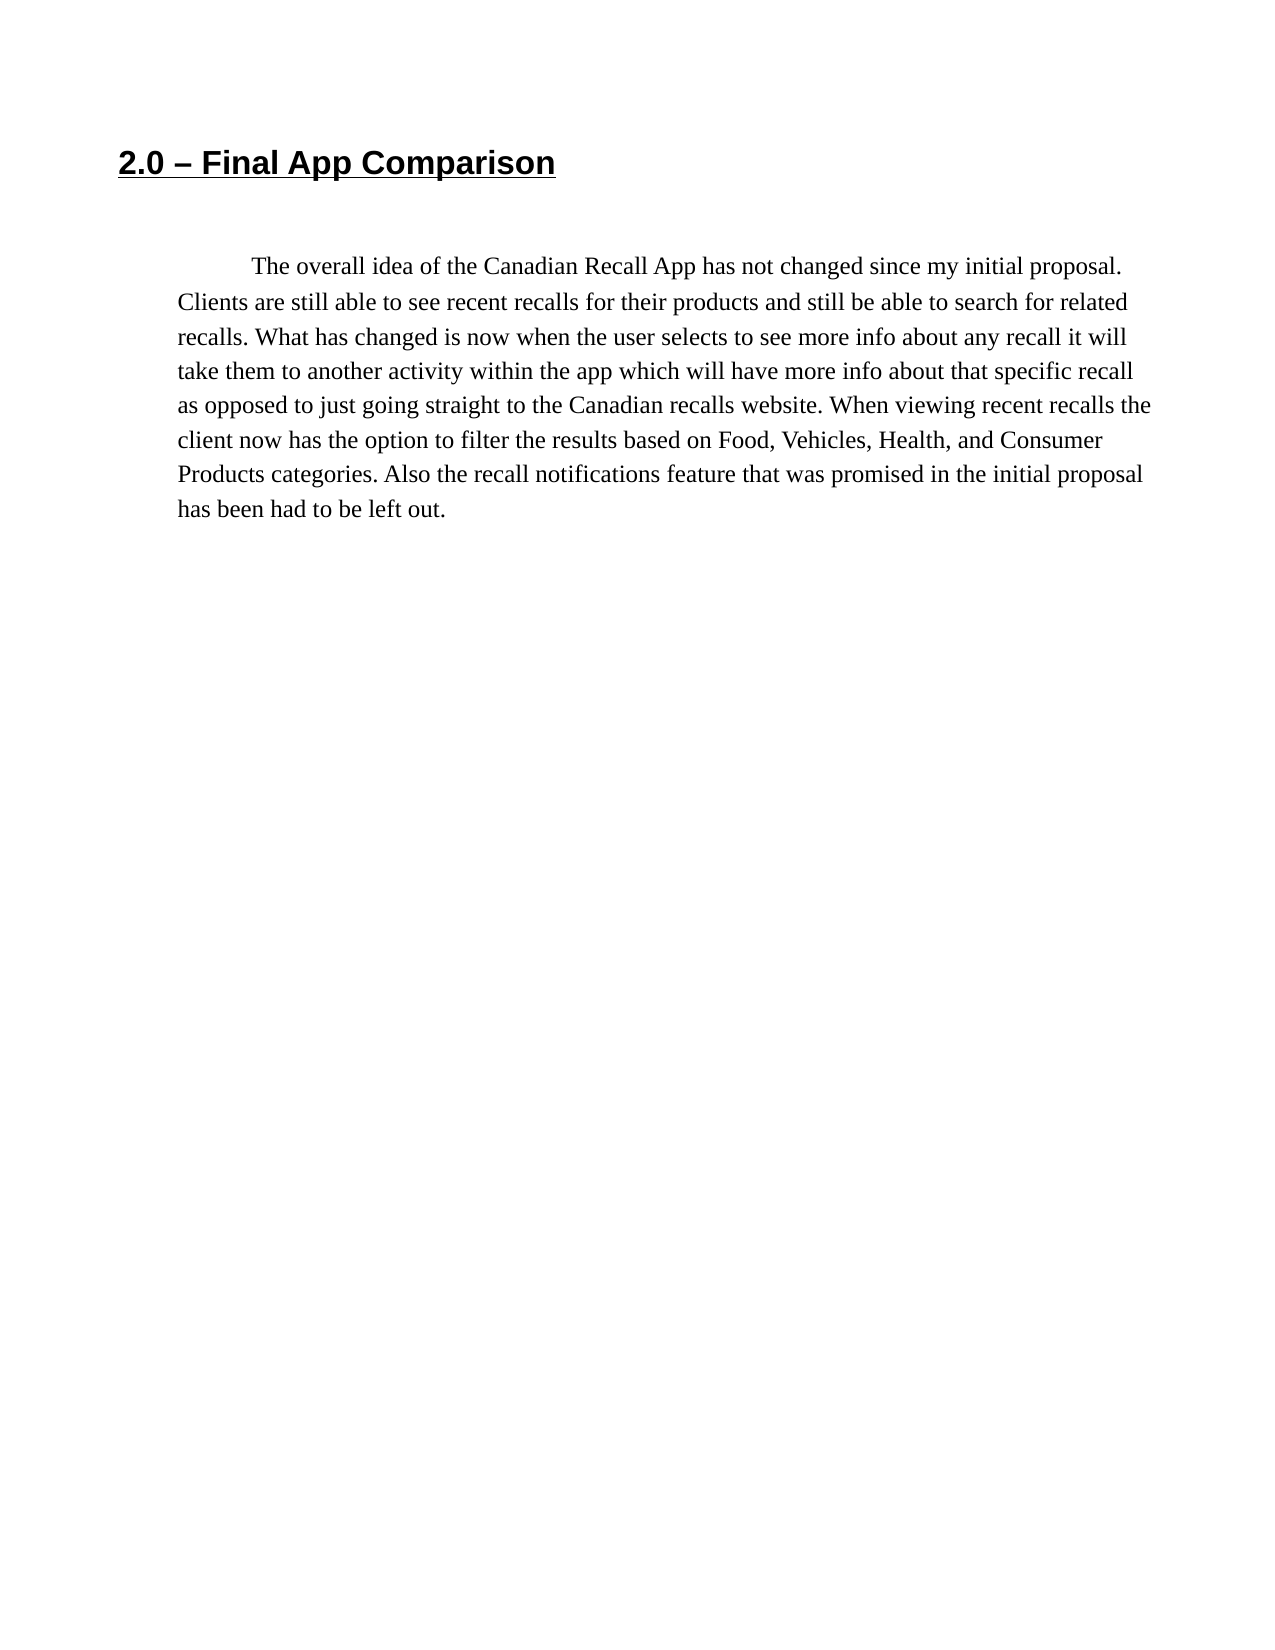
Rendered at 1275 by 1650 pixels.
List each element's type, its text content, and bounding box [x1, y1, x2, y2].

text The overall idea of the Canadian Recall App has not changed since my initial proposal. Clients are still able to see recent recalls for their products and still be able to search for related recalls. What has changed is now when the user selects to see more info about any recall it will take them to another activity within the app which will have more info about that specific recall as opposed to just going straight to the Canadian recalls website. When viewing recent recalls the client now has the option to filter the results based on Food, Vehicles, Health, and Consumer Products categories. Also the recall notifications feature that was promised in the initial proposal has been had to be left out. [177, 243, 1157, 523]
subtitle 2.0 – Final App Comparison [118, 143, 1157, 182]
